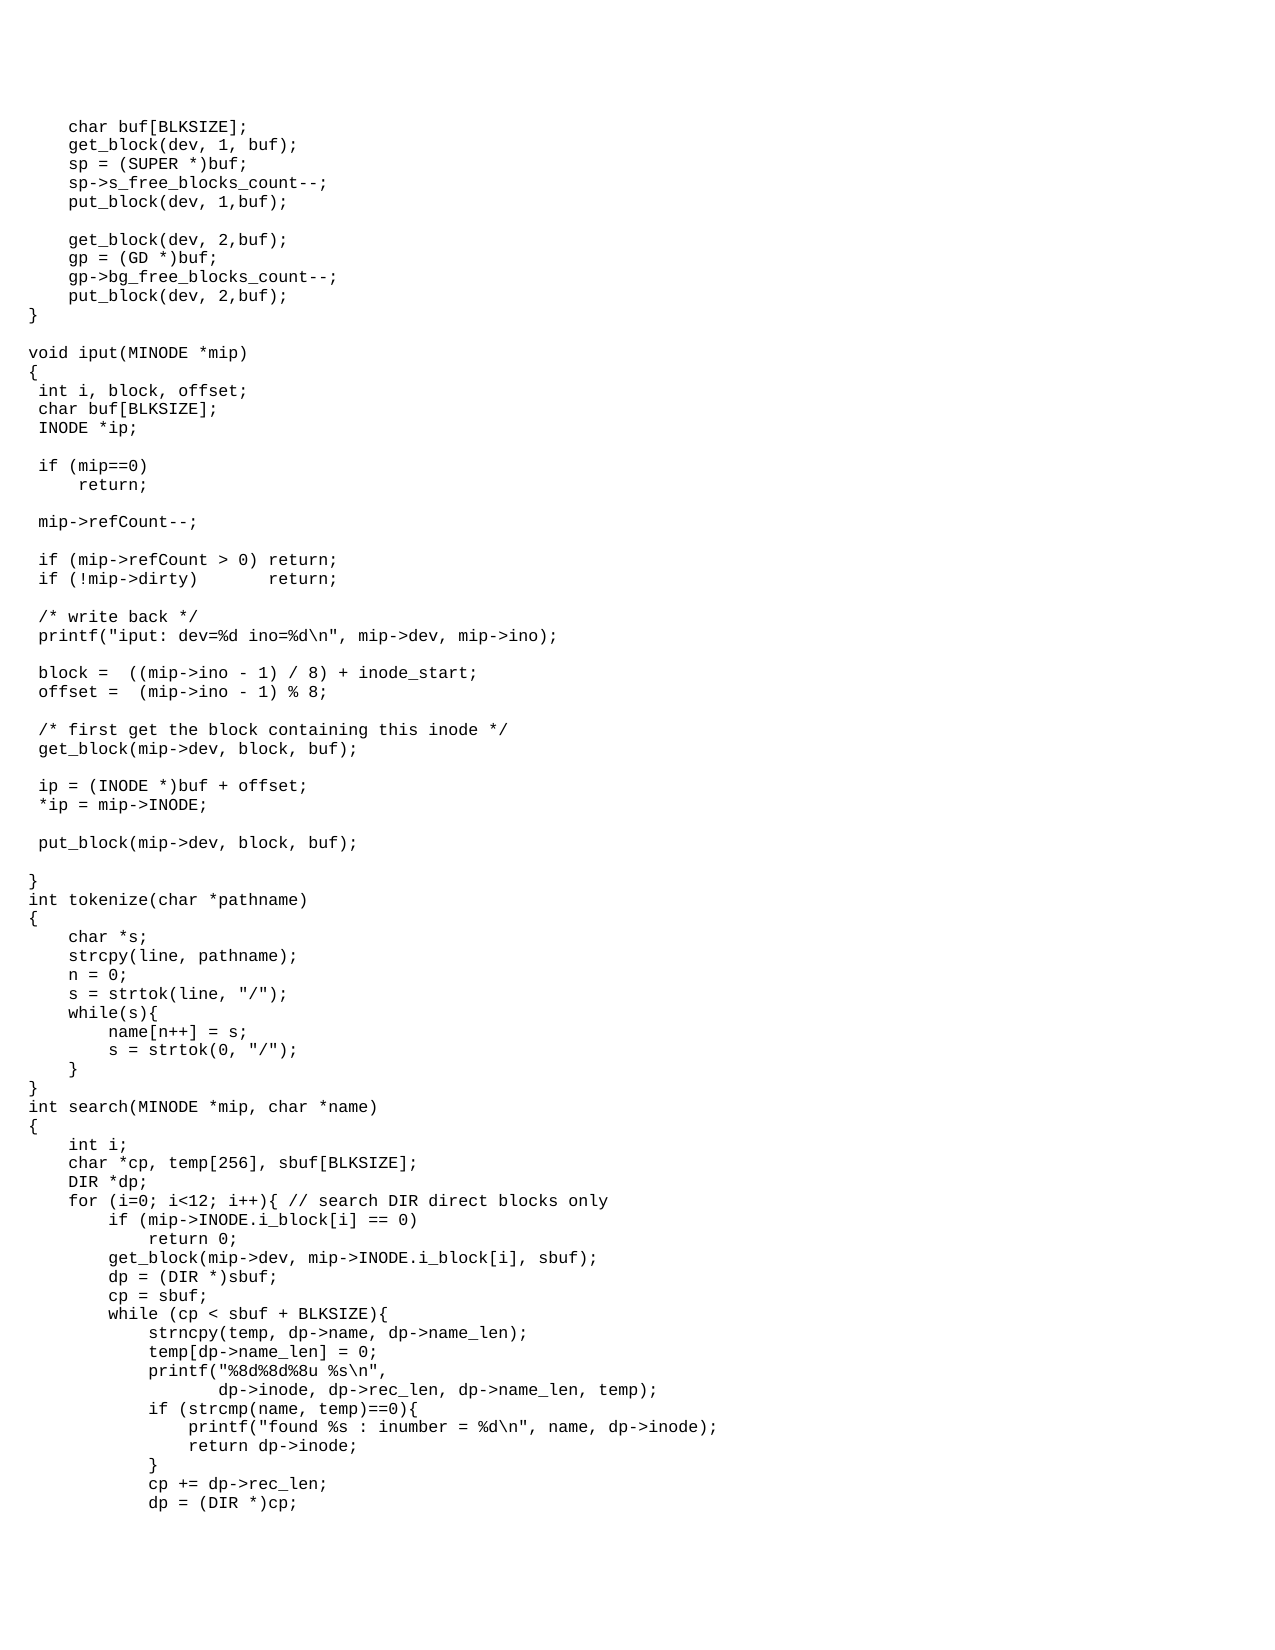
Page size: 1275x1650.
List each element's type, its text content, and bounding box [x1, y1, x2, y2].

text name[n++] = s; [28, 1023, 1219, 1042]
text if (mip==0) [28, 457, 1219, 476]
text mip->refCount--; [28, 514, 1219, 533]
text get_block(mip->dev, mip->INODE.i_block[i], sbuf); [28, 1249, 1219, 1268]
text { [28, 1117, 1219, 1136]
text gp = (GD *)buf; [28, 250, 1219, 269]
text return; [28, 476, 1219, 495]
text put_block(mip->dev, block, buf); [28, 834, 1219, 853]
text char buf[BLKSIZE]; [28, 401, 1219, 420]
text printf("iput: dev=%d ino=%d\n", mip->dev, mip->ino); [28, 627, 1219, 646]
text get_block(mip->dev, block, buf); [28, 740, 1219, 759]
text char buf[BLKSIZE]; [28, 118, 1219, 137]
text get_block(dev, 1, buf); [28, 137, 1219, 156]
text return 0; [28, 1231, 1219, 1249]
text put_block(dev, 1,buf); [28, 193, 1219, 212]
text sp = (SUPER *)buf; [28, 156, 1219, 175]
text s = strtok(line, "/"); [28, 985, 1219, 1004]
text ip = (INODE *)buf + offset; [28, 778, 1219, 797]
text /* write back */ [28, 608, 1219, 627]
text int i, block, offset; [28, 382, 1219, 401]
text int tokenize(char *pathname) [28, 891, 1219, 910]
text if (!mip->dirty) return; [28, 571, 1219, 589]
text if (mip->INODE.i_block[i] == 0) [28, 1212, 1219, 1231]
text cp += dp->rec_len; [28, 1476, 1219, 1494]
text } [28, 1080, 1219, 1098]
text put_block(dev, 2,buf); [28, 288, 1219, 307]
text { [28, 363, 1219, 382]
text cp = sbuf; [28, 1287, 1219, 1306]
text DIR *dp; [28, 1174, 1219, 1193]
text INODE *ip; [28, 420, 1219, 439]
text int i; [28, 1136, 1219, 1155]
text n = 0; [28, 967, 1219, 985]
text for (i=0; i<12; i++){ // search DIR direct blocks only [28, 1193, 1219, 1212]
text } [28, 1061, 1219, 1080]
text get_block(dev, 2,buf); [28, 231, 1219, 250]
text void iput(MINODE *mip) [28, 344, 1219, 363]
text block = ((mip->ino - 1) / 8) + inode_start; [28, 665, 1219, 684]
text char *s; [28, 929, 1219, 948]
text offset = (mip->ino - 1) % 8; [28, 684, 1219, 703]
text int search(MINODE *mip, char *name) [28, 1098, 1219, 1117]
text } [28, 872, 1219, 891]
text temp[dp->name_len] = 0; [28, 1344, 1219, 1362]
text *ip = mip->INODE; [28, 797, 1219, 816]
text gp->bg_free_blocks_count--; [28, 269, 1219, 288]
text if (mip->refCount > 0) return; [28, 552, 1219, 571]
text if (strcmp(name, temp)==0){ [28, 1400, 1219, 1419]
text } [28, 307, 1219, 326]
text strncpy(temp, dp->name, dp->name_len); [28, 1325, 1219, 1344]
text dp = (DIR *)sbuf; [28, 1268, 1219, 1287]
text while (cp < sbuf + BLKSIZE){ [28, 1306, 1219, 1325]
text while(s){ [28, 1004, 1219, 1023]
text s = strtok(0, "/"); [28, 1042, 1219, 1061]
text strcpy(line, pathname); [28, 948, 1219, 967]
text dp->inode, dp->rec_len, dp->name_len, temp); [28, 1381, 1219, 1400]
text dp = (DIR *)cp; [28, 1494, 1219, 1513]
text /* first get the block containing this inode */ [28, 721, 1219, 740]
text char *cp, temp[256], sbuf[BLKSIZE]; [28, 1155, 1219, 1174]
text return dp->inode; [28, 1438, 1219, 1457]
text printf("found %s : inumber = %d\n", name, dp->inode); [28, 1419, 1219, 1438]
text printf("%8d%8d%8u %s\n", [28, 1362, 1219, 1381]
text sp->s_free_blocks_count--; [28, 175, 1219, 193]
text { [28, 910, 1219, 929]
text } [28, 1457, 1219, 1476]
